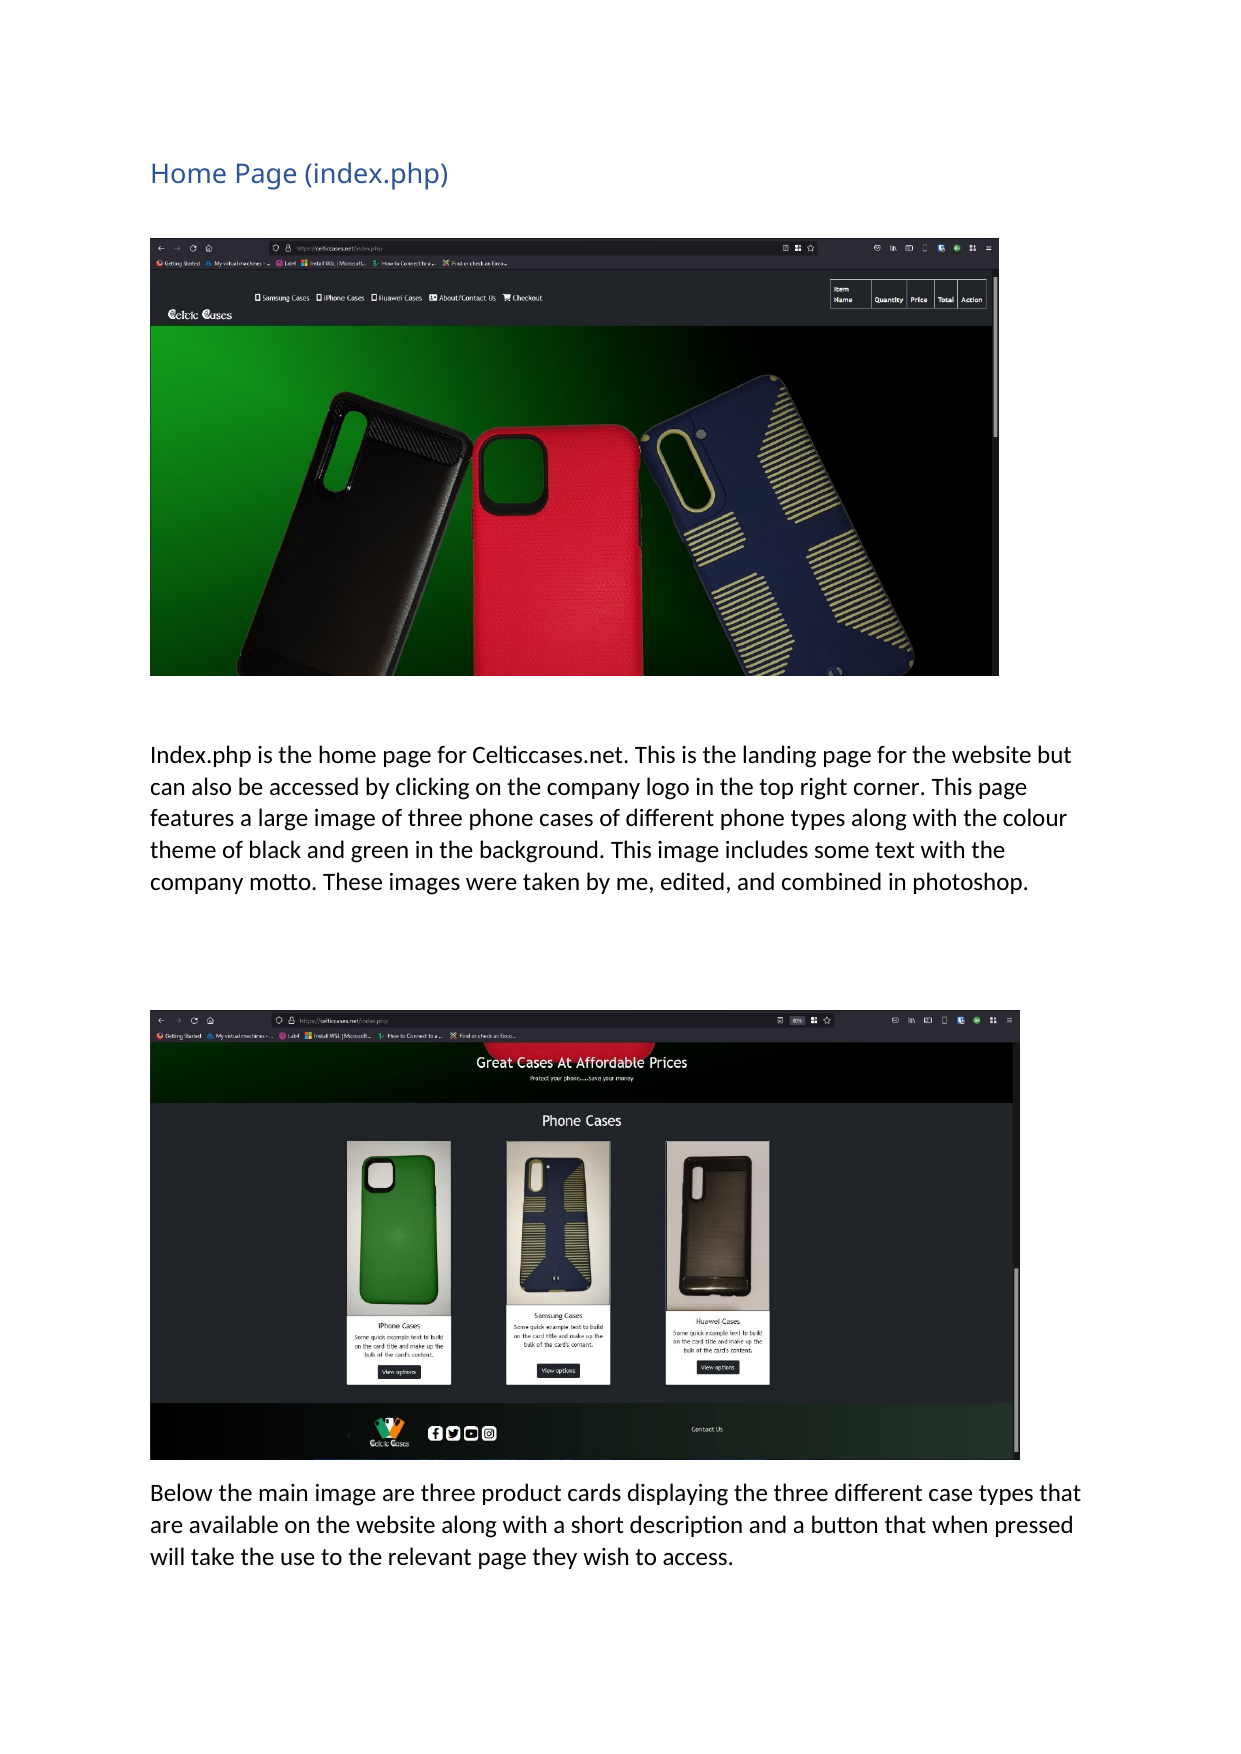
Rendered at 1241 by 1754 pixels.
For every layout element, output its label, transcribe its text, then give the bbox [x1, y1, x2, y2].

subtitle Home Page (index.php) [150, 154, 1090, 191]
text Below the main image are three product cards displaying the three different case types that are available on the website along with a short description and a button that when pressed will take the use to the relevant page they wish to access. [150, 1477, 1090, 1571]
text Index.php is the home page for Celticcases.net. This is the landing page for the website but can also be accessed by clicking on the company logo in the top right corner. This page features a large image of three phone cases of different phone types along with the colour theme of black and green in the background. This image includes some text with the company motto. These images were taken by me, edited, and combined in photoshop. [150, 739, 1090, 896]
